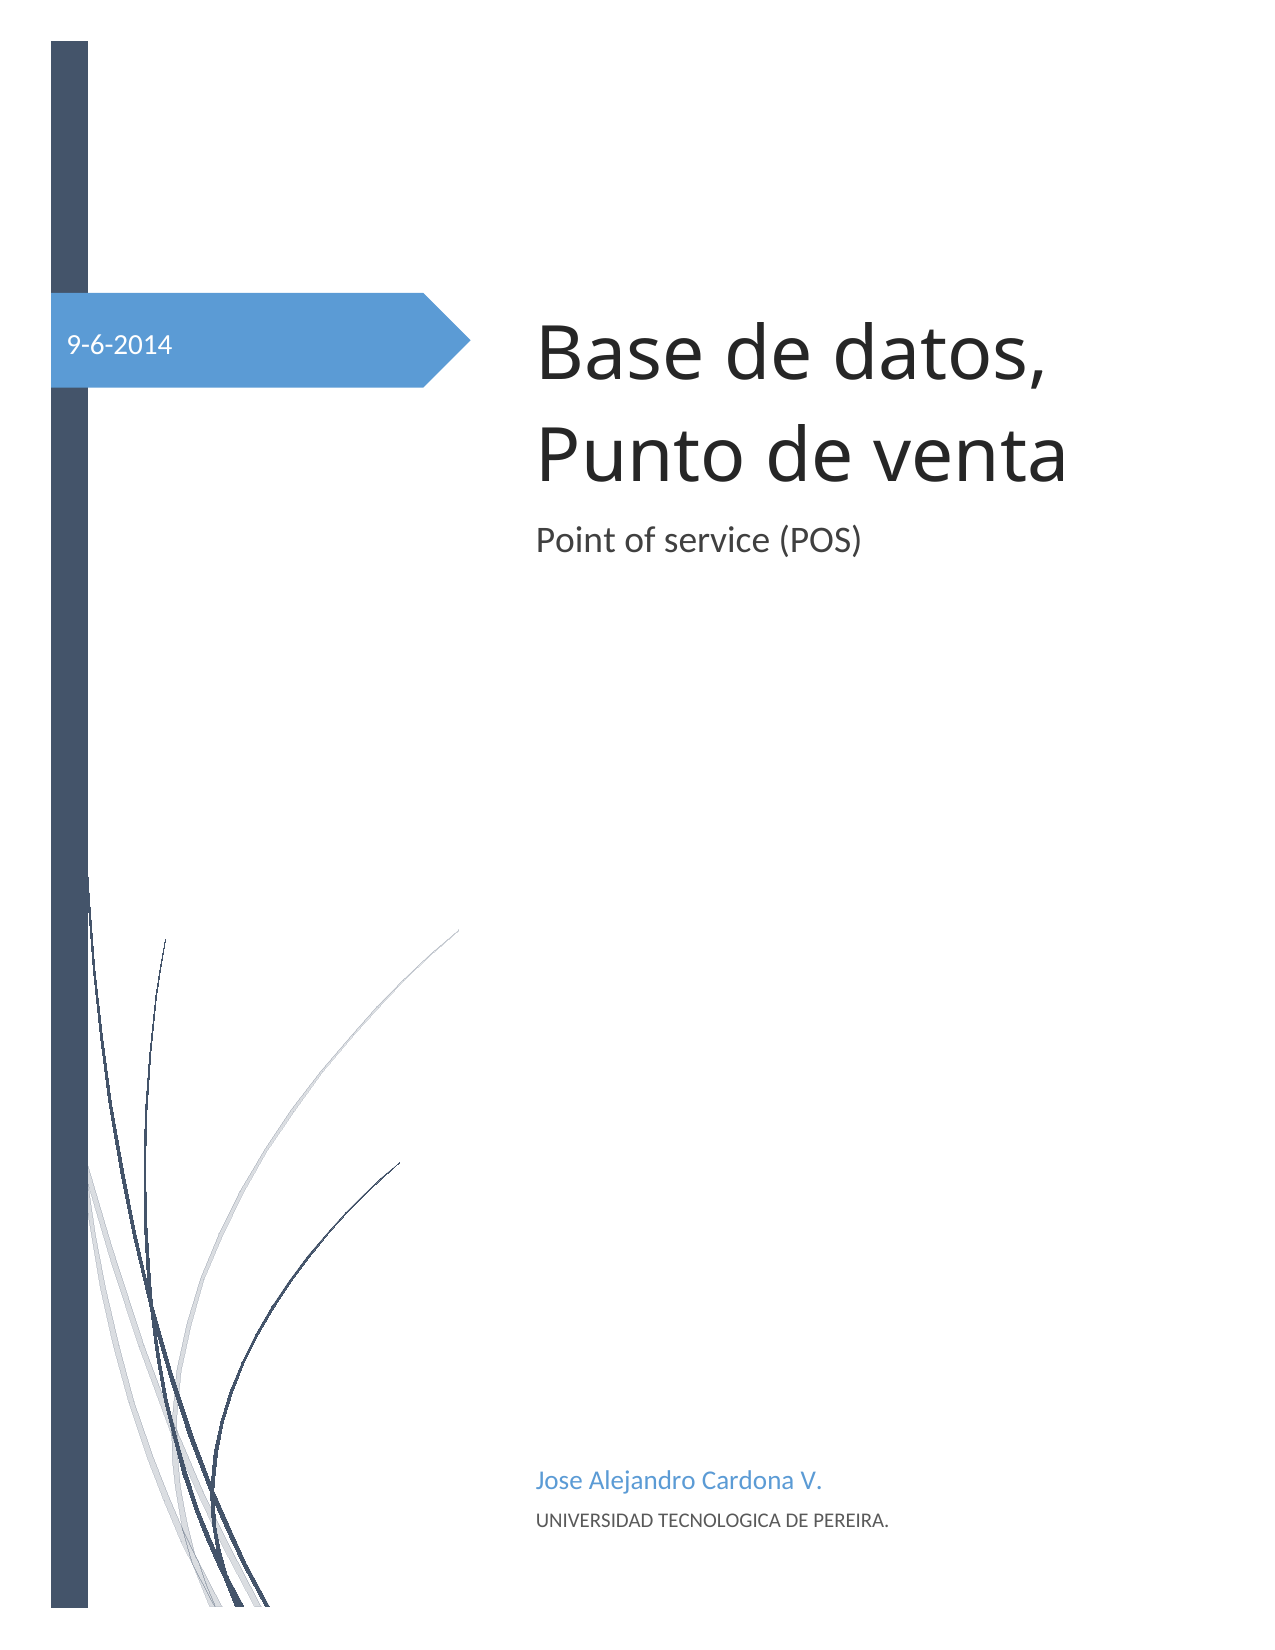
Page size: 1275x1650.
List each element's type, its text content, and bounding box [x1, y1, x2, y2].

text Base de datos, Punto de venta [536, 299, 1108, 503]
text Jose Alejandro Cardona V. [536, 1463, 1109, 1496]
text Point of service (POS) [536, 516, 1108, 562]
text Universidad tecnologica de pereira. [536, 1507, 1109, 1532]
